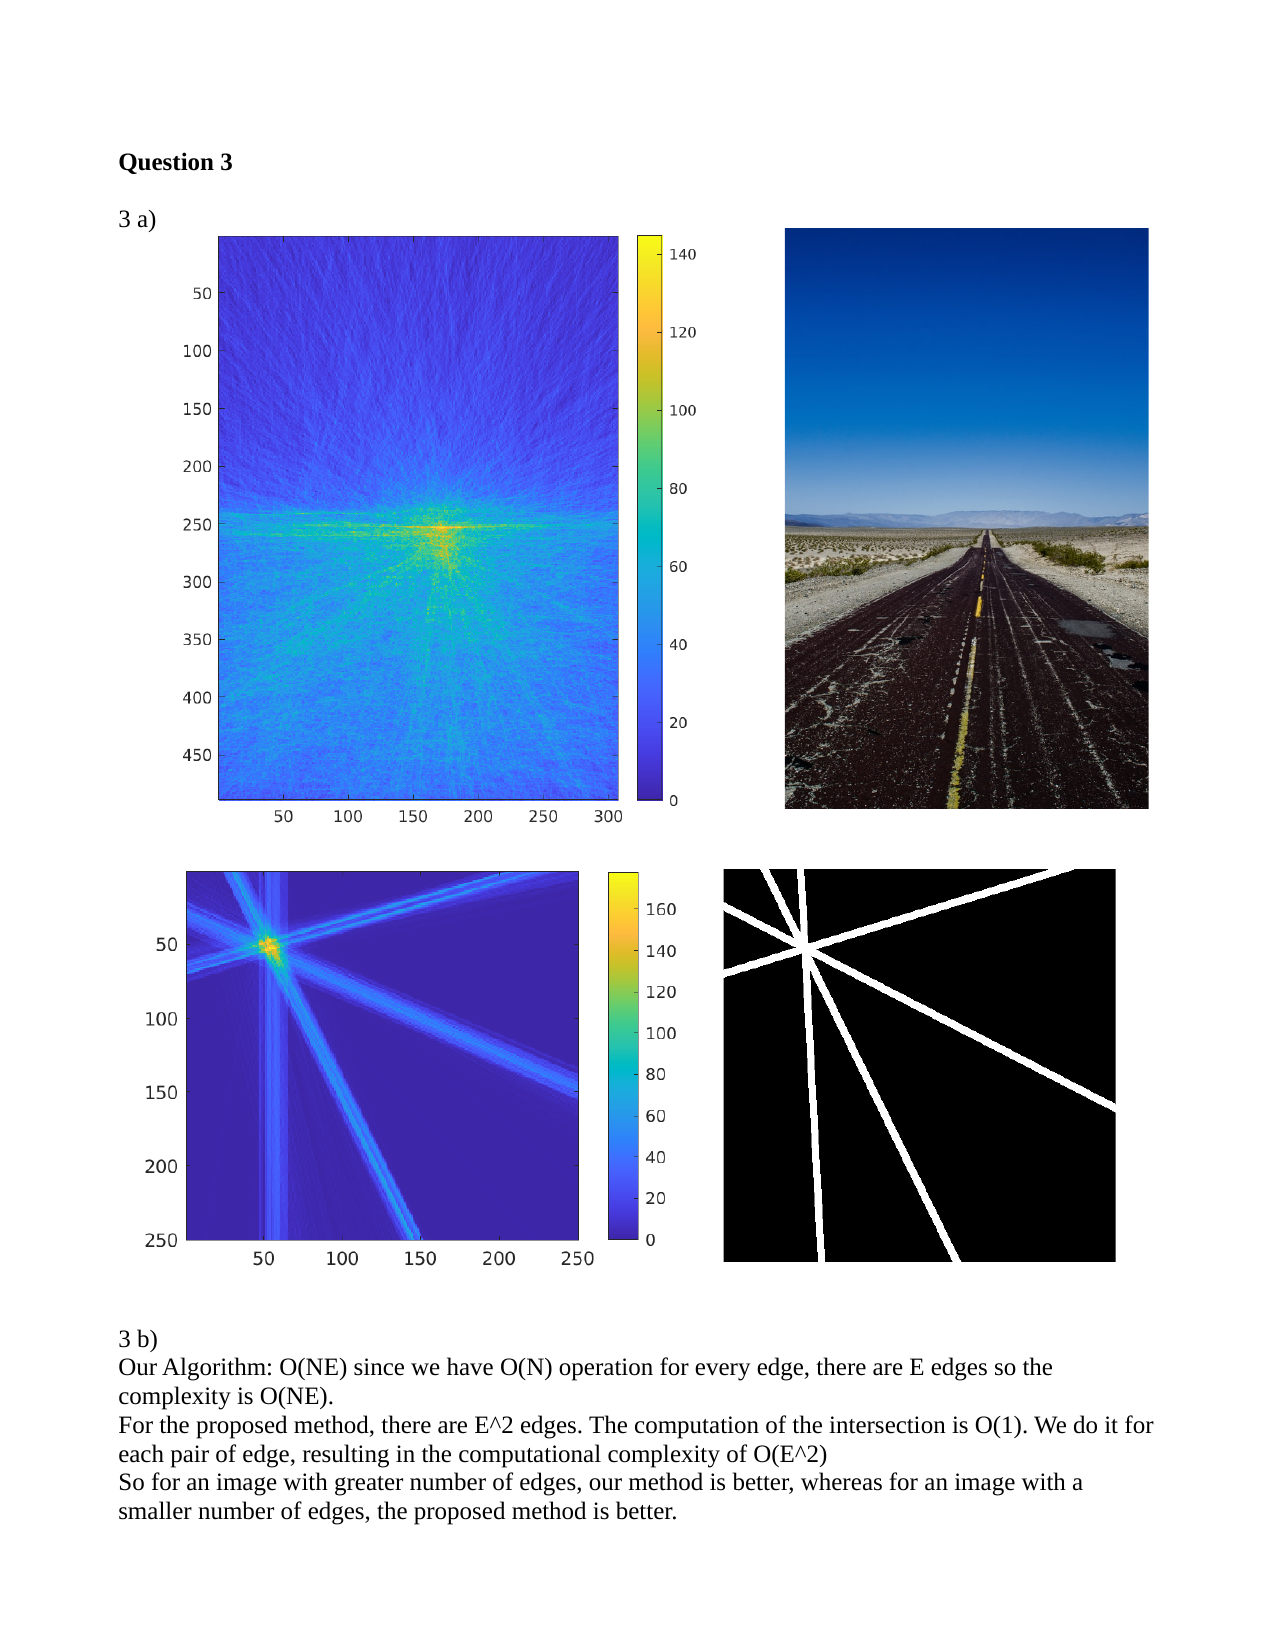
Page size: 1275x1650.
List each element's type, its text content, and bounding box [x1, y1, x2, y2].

text 3 b) [118, 1324, 1157, 1352]
text So for an image with greater number of edges, our method is better, whereas for an image with a smaller number of edges, the proposed method is better. [118, 1467, 1157, 1525]
picture [181, 233, 697, 824]
text Question 3 [118, 147, 1157, 176]
picture [723, 869, 1116, 1262]
picture [784, 228, 1149, 809]
text 3 a) [118, 204, 1157, 233]
text For the proposed method, there are E^2 edges. The computation of the intersection is O(1). We do it for each pair of edge, resulting in the computational complexity of O(E^2) [118, 1410, 1157, 1467]
text Our Algorithm: O(NE) since we have O(N) operation for every edge, there are E edges so the complexity is O(NE). [118, 1352, 1157, 1410]
picture [143, 870, 677, 1267]
